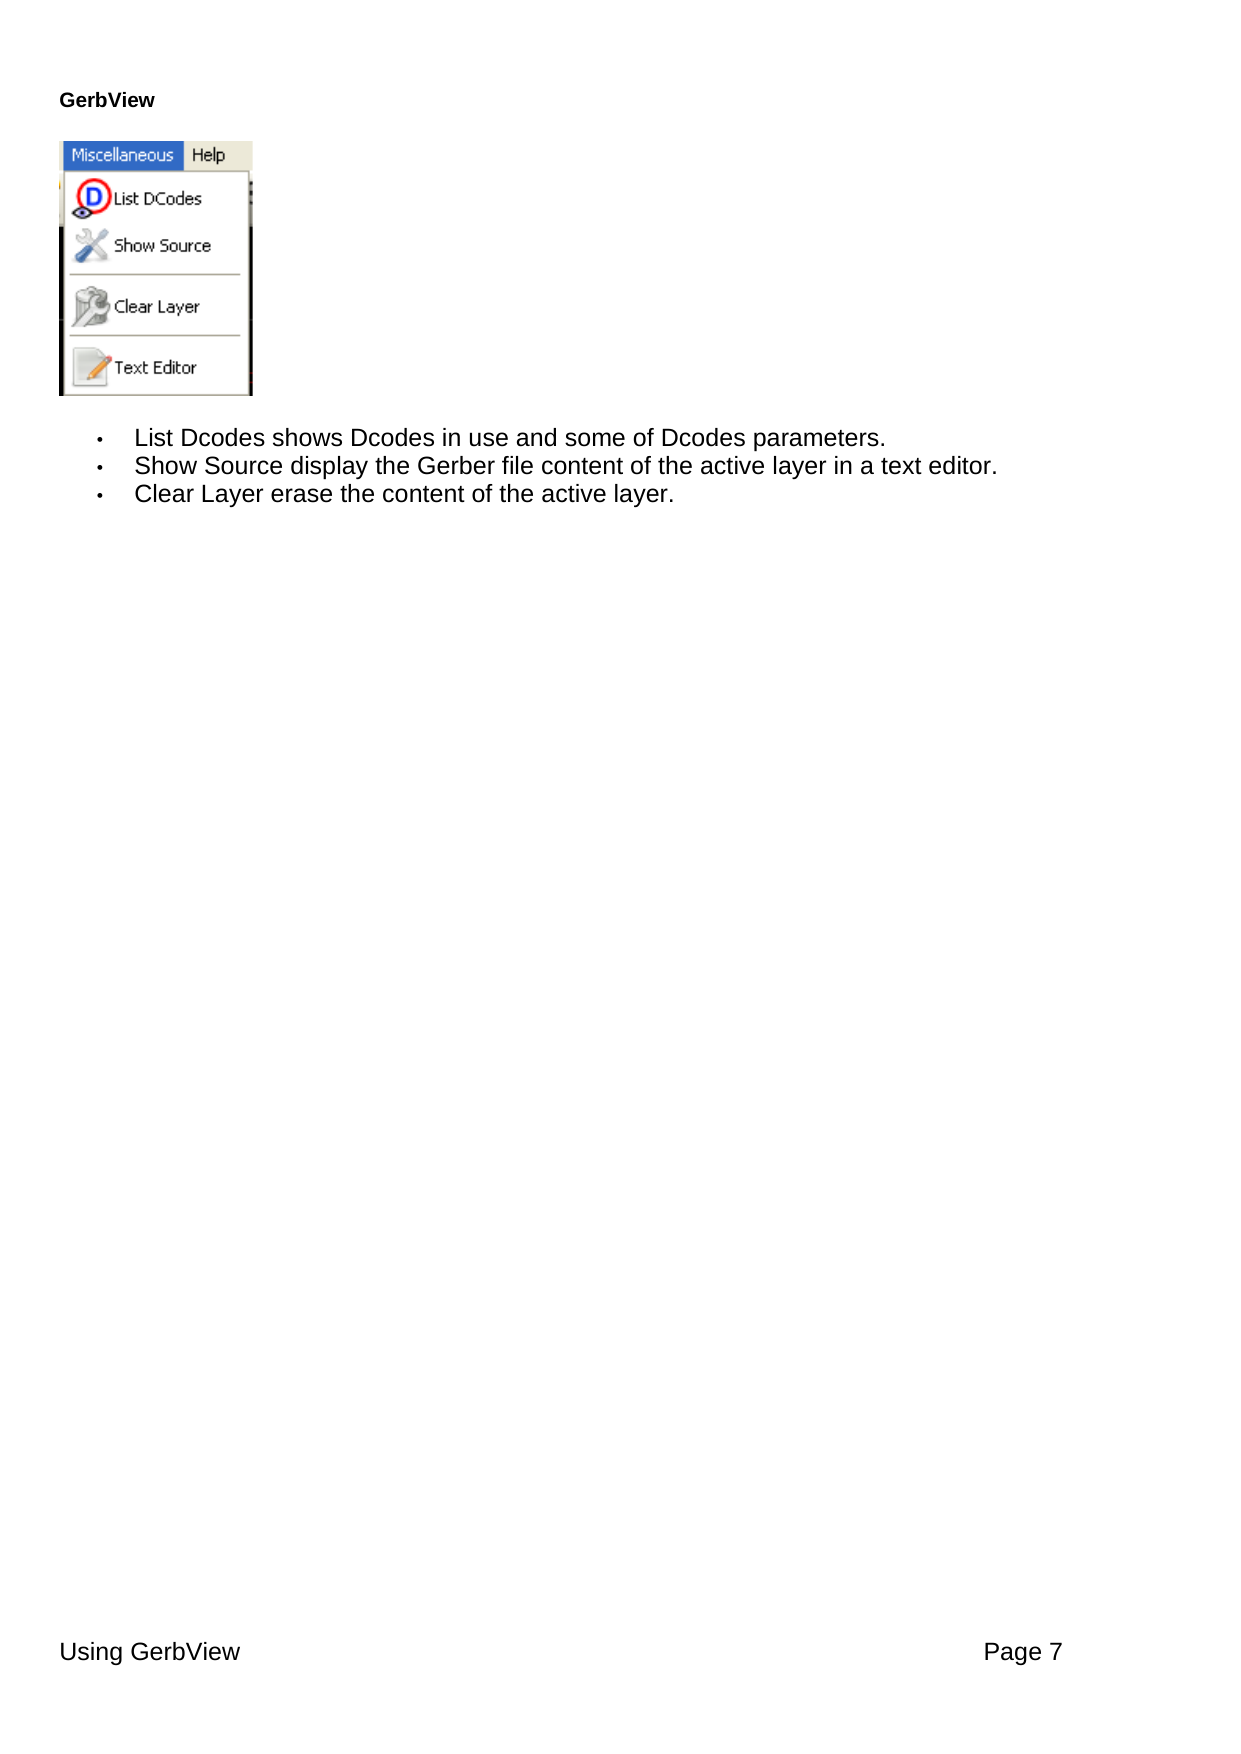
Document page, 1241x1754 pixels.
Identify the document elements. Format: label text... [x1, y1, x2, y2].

list Clear Layer erase the content of the active layer. [97, 480, 1181, 508]
list List Dcodes shows Dcodes in use and some of Dcodes parameters. [97, 424, 1181, 452]
picture [59, 141, 253, 396]
list Show Source display the Gerber file content of the active layer in a text editor. [97, 452, 1181, 480]
